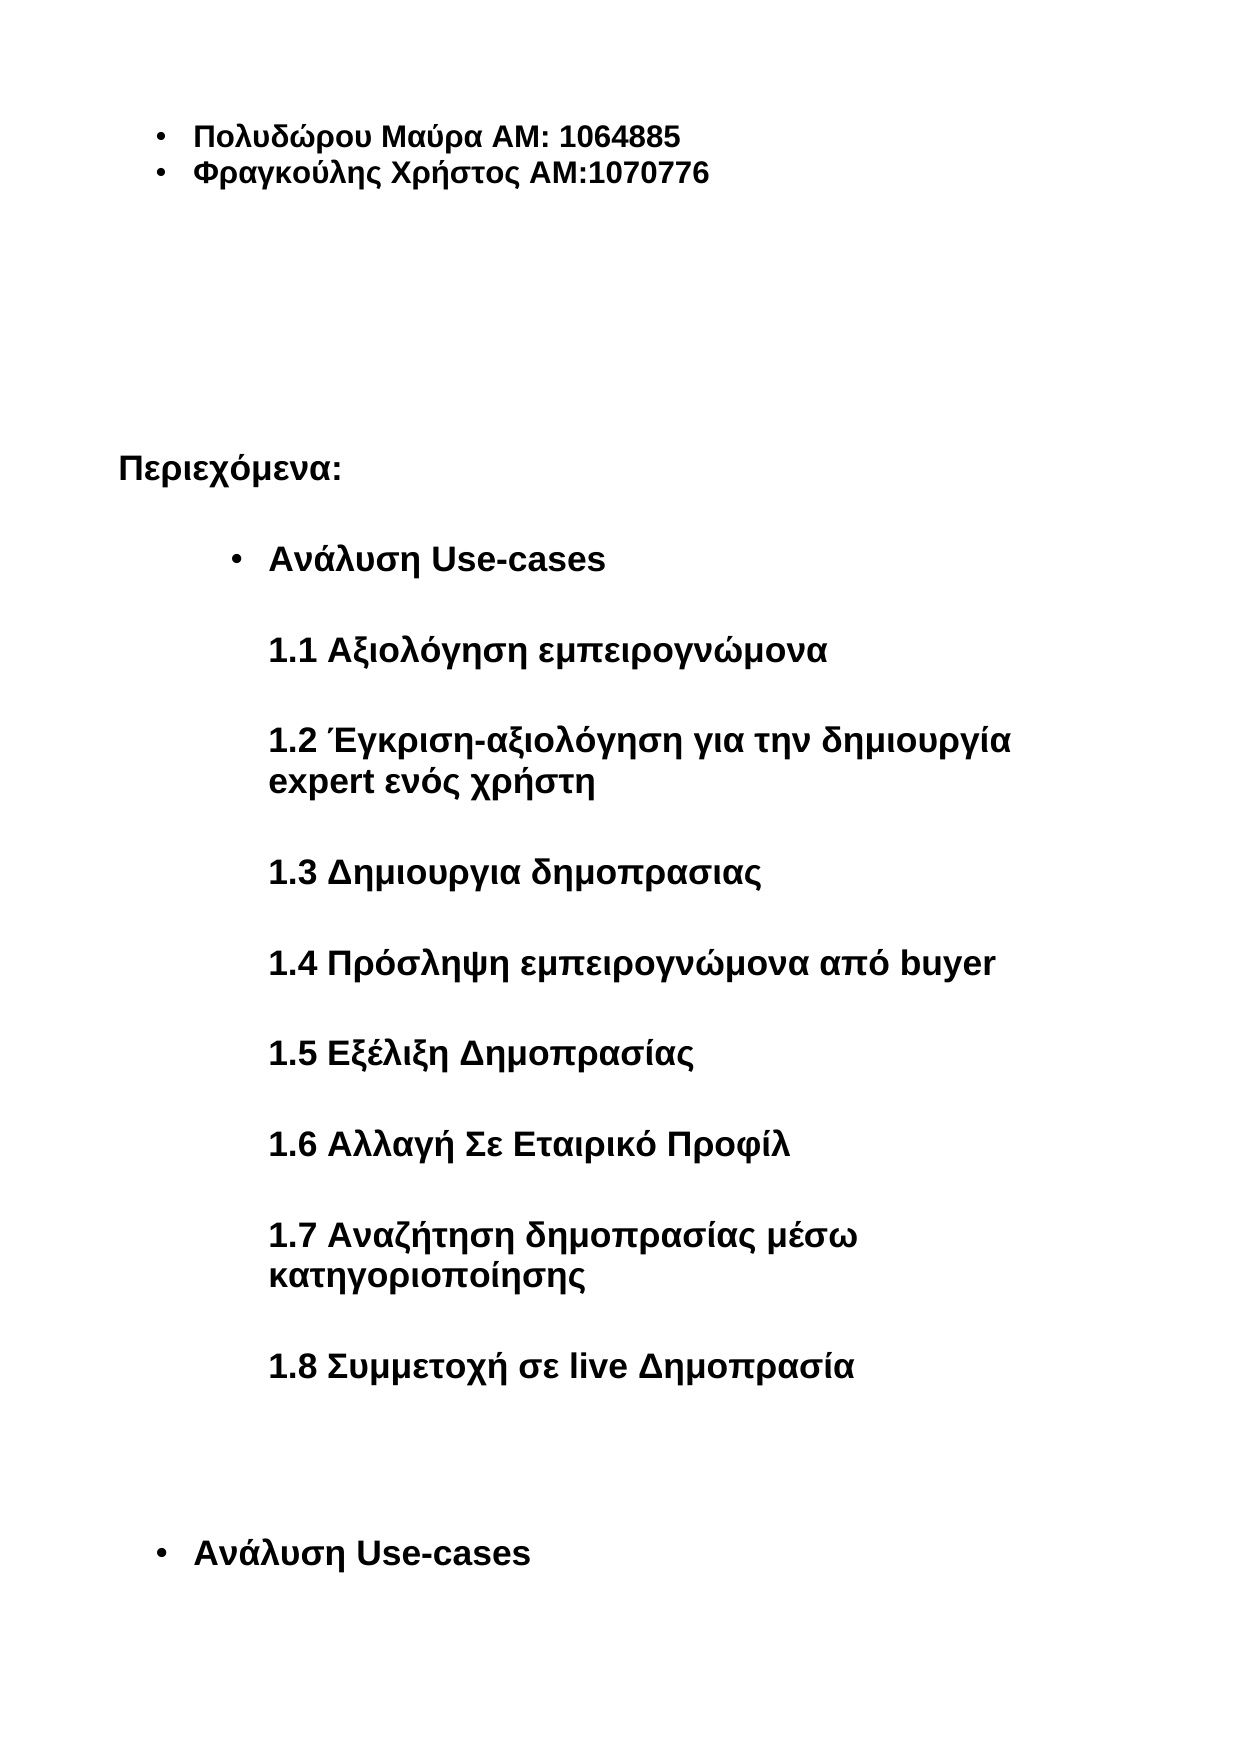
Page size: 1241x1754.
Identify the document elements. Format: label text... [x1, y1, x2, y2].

list Ανάλυση Use-cases [231, 538, 1122, 579]
text 1.8 Συμμετοχή σε live Δημοπρασία [268, 1345, 1122, 1386]
text Περιεχόμενα: [118, 447, 1122, 488]
text 1.2 Έγκριση-αξιολόγηση για την δημιουργία expert ενός χρήστη [268, 719, 1122, 801]
list Φραγκούλης Χρήστος ΑΜ:1070776 [156, 154, 1122, 190]
text 1.3 Δημιουργια δημοπρασιας [268, 851, 1122, 892]
list Ανάλυση Use-cases [156, 1533, 1122, 1573]
text 1.1 Αξιολόγηση εμπειρογνώμονα [268, 629, 1122, 669]
text 1.4 Πρόσληψη εμπειρογνώμονα από buyer [268, 942, 1122, 982]
list Πολυδώρου Μαύρα ΑΜ: 1064885 [156, 118, 1122, 154]
text 1.6 Αλλαγή Σε Εταιρικό Προφίλ [268, 1123, 1122, 1164]
text 1.7 Αναζήτηση δημοπρασίας μέσω κατηγοριοποίησης [268, 1214, 1122, 1295]
text 1.5 Εξέλιξη Δημοπρασίας [268, 1032, 1122, 1073]
